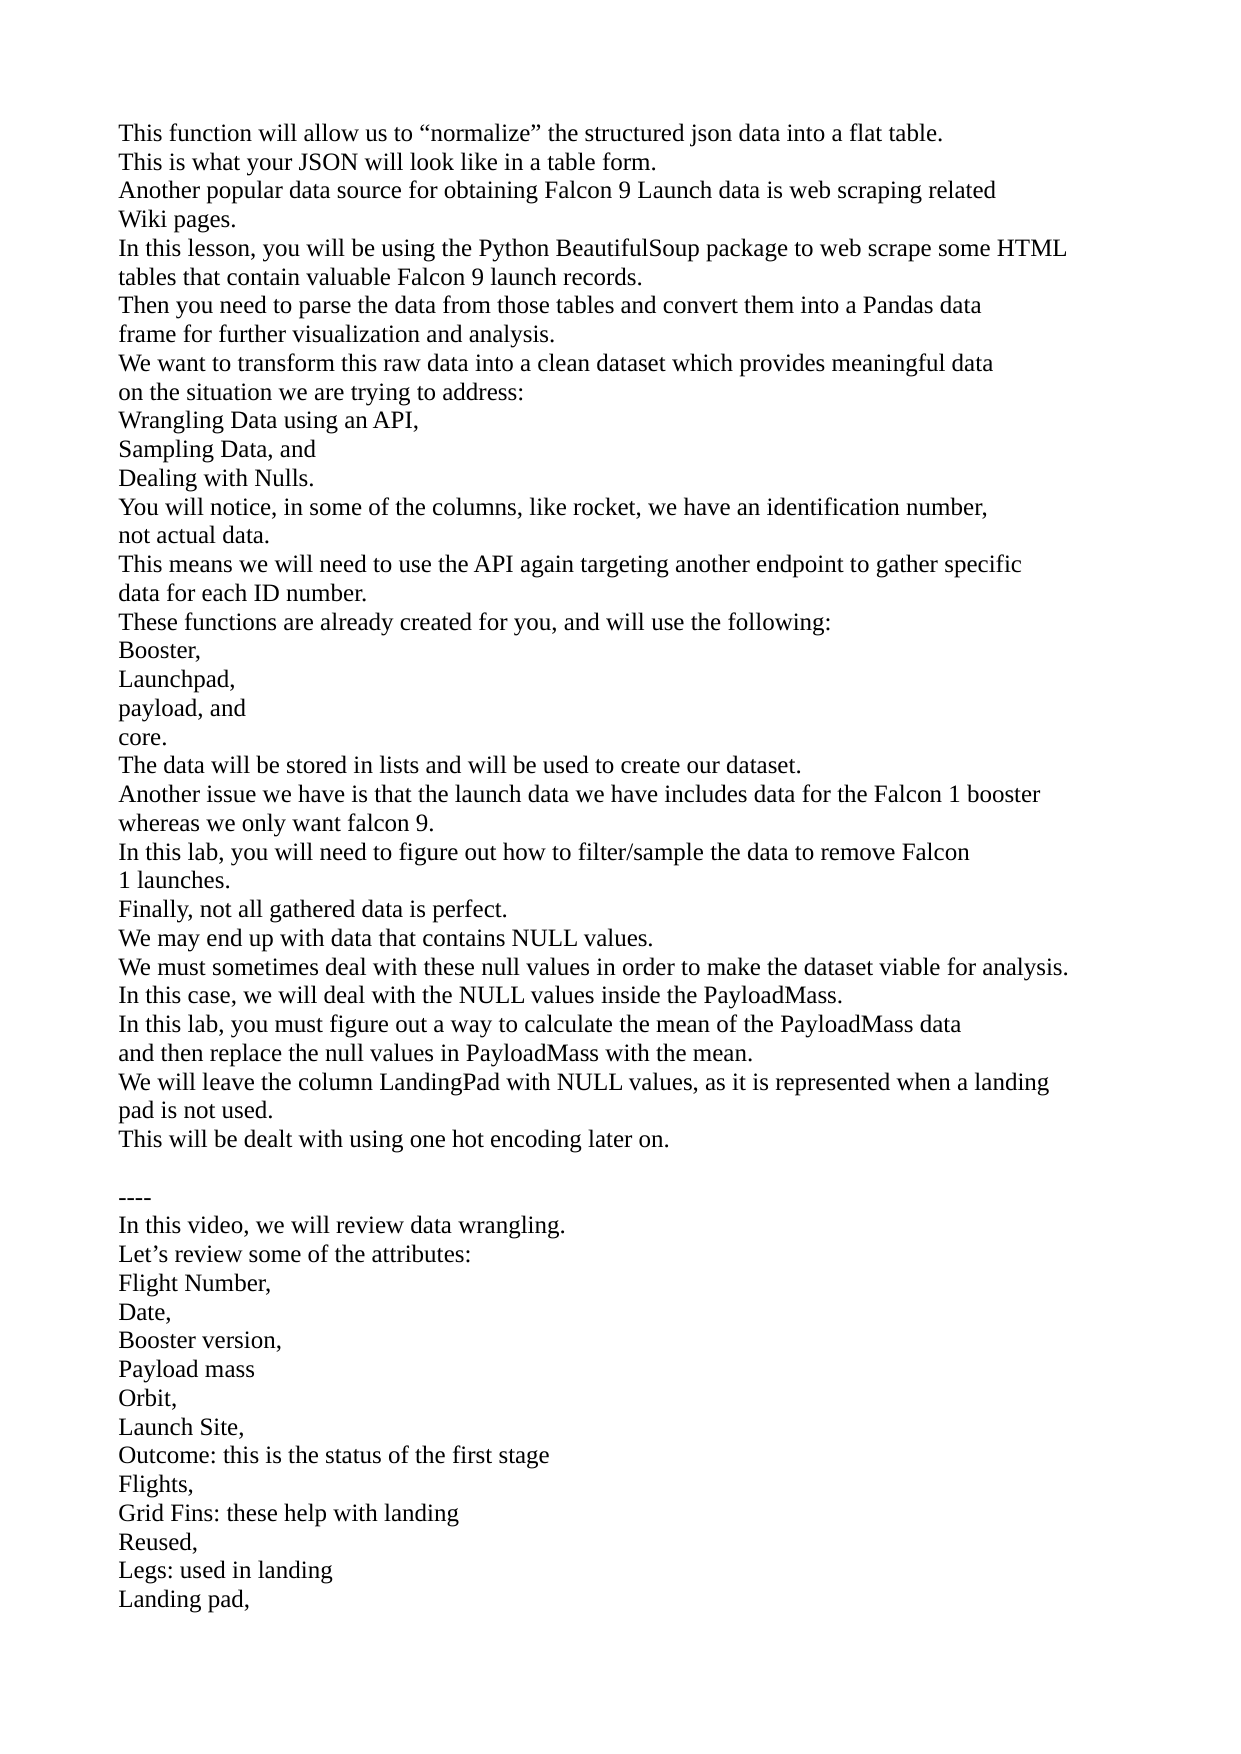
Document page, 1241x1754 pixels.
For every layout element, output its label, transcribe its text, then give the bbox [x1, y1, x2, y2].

text data for each ID number. [118, 578, 1122, 607]
text core. [118, 722, 1122, 751]
text tables that contain valuable Falcon 9 launch records. [118, 262, 1122, 291]
text payload, and [118, 693, 1122, 722]
text Legs: used in landing [118, 1556, 1122, 1584]
text Reused, [118, 1527, 1122, 1556]
text not actual data. [118, 521, 1122, 549]
text Another popular data source for obtaining Falcon 9 Launch data is web scraping related [118, 176, 1122, 204]
text Then you need to parse the data from those tables and convert them into a Pandas data [118, 291, 1122, 319]
text This function will allow us to “normalize” the structured json data into a flat table. [118, 118, 1122, 147]
text You will notice, in some of the columns, like rocket, we have an identification number, [118, 492, 1122, 521]
text Another issue we have is that the launch data we have includes data for the Falcon 1 booster [118, 779, 1122, 808]
text Payload mass [118, 1354, 1122, 1383]
text These functions are already created for you, and will use the following: [118, 607, 1122, 636]
text Flight Number, [118, 1268, 1122, 1297]
text We must sometimes deal with these null values in order to make the dataset viable for analysis. [118, 952, 1122, 981]
text We want to transform this raw data into a clean dataset which provides meaningful data [118, 348, 1122, 377]
text Wrangling Data using an API, [118, 406, 1122, 434]
text In this lab, you will need to figure out how to filter/sample the data to remove Falcon [118, 837, 1122, 866]
text In this video, we will review data wrangling. [118, 1211, 1122, 1239]
text Booster, [118, 636, 1122, 664]
text on the situation we are trying to address: [118, 377, 1122, 406]
text Dealing with Nulls. [118, 463, 1122, 492]
text Orbit, [118, 1383, 1122, 1412]
text 1 launches. [118, 866, 1122, 894]
text Date, [118, 1297, 1122, 1326]
text Wiki pages. [118, 204, 1122, 233]
text whereas we only want falcon 9. [118, 808, 1122, 837]
text pad is not used. [118, 1096, 1122, 1124]
text The data will be stored in lists and will be used to create our dataset. [118, 751, 1122, 779]
text Booster version, [118, 1326, 1122, 1354]
text Launch Site, [118, 1412, 1122, 1441]
text Flights, [118, 1469, 1122, 1498]
text frame for further visualization and analysis. [118, 319, 1122, 348]
text and then replace the null values in PayloadMass with the mean. [118, 1038, 1122, 1067]
text In this lesson, you will be using the Python BeautifulSoup package to web scrape some HTML [118, 233, 1122, 262]
text Launchpad, [118, 664, 1122, 693]
text Let’s review some of the attributes: [118, 1239, 1122, 1268]
text We may end up with data that contains NULL values. [118, 923, 1122, 952]
text ---- [118, 1182, 1122, 1211]
text In this case, we will deal with the NULL values inside the PayloadMass. [118, 981, 1122, 1009]
text We will leave the column LandingPad with NULL values, as it is represented when a landing [118, 1067, 1122, 1096]
text This is what your JSON will look like in a table form. [118, 147, 1122, 176]
text This will be dealt with using one hot encoding later on. [118, 1124, 1122, 1153]
text Finally, not all gathered data is perfect. [118, 894, 1122, 923]
text This means we will need to use the API again targeting another endpoint to gather specific [118, 549, 1122, 578]
text Sampling Data, and [118, 434, 1122, 463]
text In this lab, you must figure out a way to calculate the mean of the PayloadMass data [118, 1009, 1122, 1038]
text Outcome: this is the status of the first stage [118, 1441, 1122, 1469]
text Grid Fins: these help with landing [118, 1498, 1122, 1527]
text Landing pad, [118, 1584, 1122, 1613]
